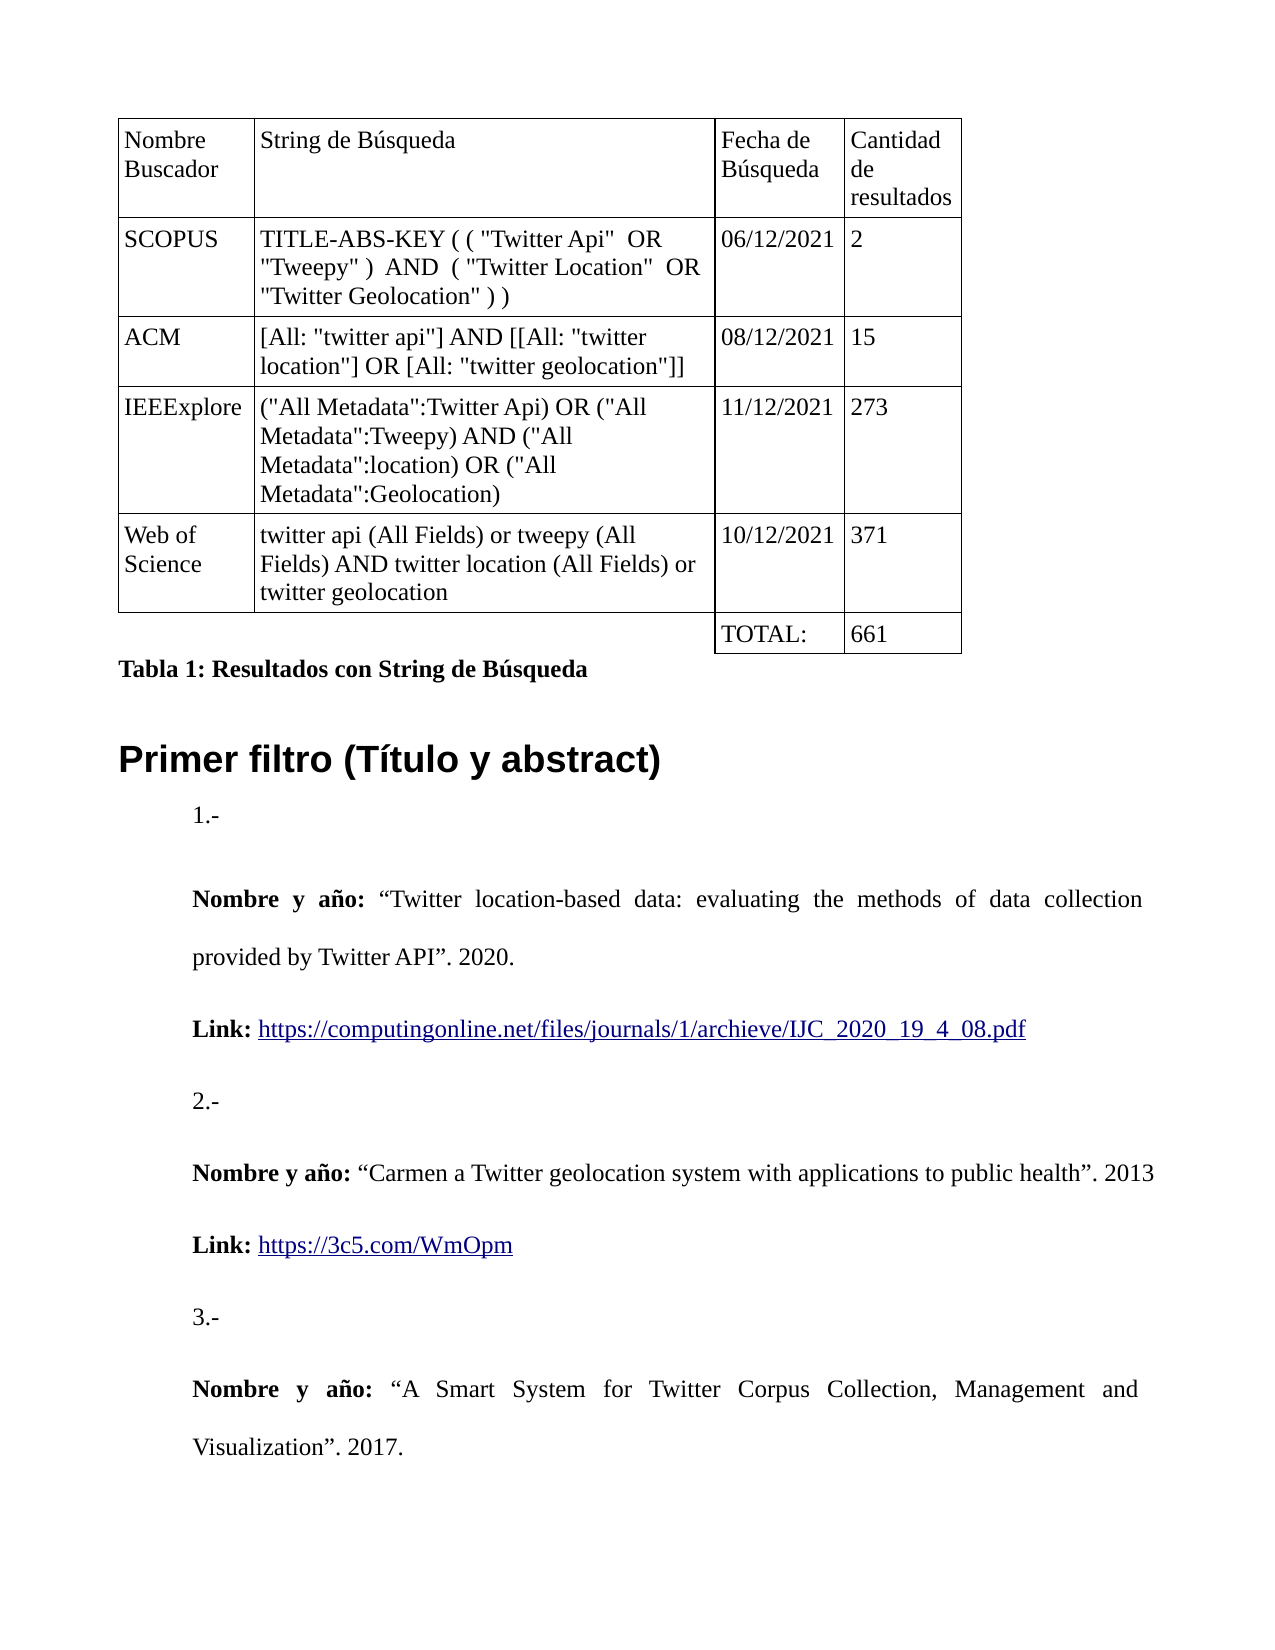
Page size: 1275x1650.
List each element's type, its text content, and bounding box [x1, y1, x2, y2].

table_header Nombre Buscador [119, 119, 254, 217]
table_cell 2 [845, 218, 961, 316]
table_cell 15 [845, 317, 961, 386]
table_header Cantidad de resultados [845, 119, 961, 217]
table_cell TITLE-ABS-KEY ( ( "Twitter Api" OR "Tweepy" ) AND ( "Twitter Location" OR "Twitter Geolocation" ) ) [255, 218, 714, 316]
table_cell Web of Science [119, 514, 254, 612]
table_cell 06/12/2021 [716, 218, 844, 316]
table_header String de Búsqueda [255, 119, 714, 217]
text 1.- [118, 793, 1157, 831]
table_cell 371 [845, 514, 961, 612]
table_cell 273 [845, 387, 961, 513]
table_cell 08/12/2021 [716, 317, 844, 386]
table_cell 661 [845, 613, 961, 653]
table_cell 11/12/2021 [716, 387, 844, 513]
table_header Fecha de Búsqueda [716, 119, 844, 217]
table_cell 10/12/2021 [716, 514, 844, 612]
table_cell [All: "twitter api"] AND [[All: "twitter location"] OR [All: "twitter geolocation"]] [255, 317, 714, 386]
text Link: https://3c5.com/WmOpm [118, 1230, 1157, 1259]
table_cell [118, 613, 714, 653]
text 3.- [118, 1302, 1157, 1331]
table_cell ACM [119, 317, 254, 386]
text Nombre y año: “A Smart System for Twitter Corpus Collection, Management and Visualization”. 2017. [118, 1374, 1157, 1460]
table_cell twitter api (All Fields) or tweepy (All Fields) AND twitter location (All Fields) or twitter geolocation [255, 514, 714, 612]
text Link: https://computingonline.net/files/journals/1/archieve/IJC_2020_19_4_08.pdf [118, 1014, 1157, 1042]
table_cell ("All Metadata":Twitter Api) OR ("All Metadata":Tweepy) AND ("All Metadata":location) OR ("All Metadata":Geolocation) [255, 387, 714, 513]
table_cell IEEExplore [119, 387, 254, 513]
text Nombre y año: “Carmen a Twitter geolocation system with applications to public health”. 2013 [118, 1158, 1157, 1187]
table_cell SCOPUS [119, 218, 254, 316]
text 2.- [118, 1086, 1157, 1114]
table_cell TOTAL: [716, 613, 844, 653]
text Nombre y año: “Twitter location-based data: evaluating the methods of data collection provided by Twitter API”. 2020. [118, 884, 1157, 970]
subtitle Primer filtro (Título y abstract) [118, 737, 1157, 780]
text Tabla 1: Resultados con String de Búsqueda [118, 654, 1157, 683]
